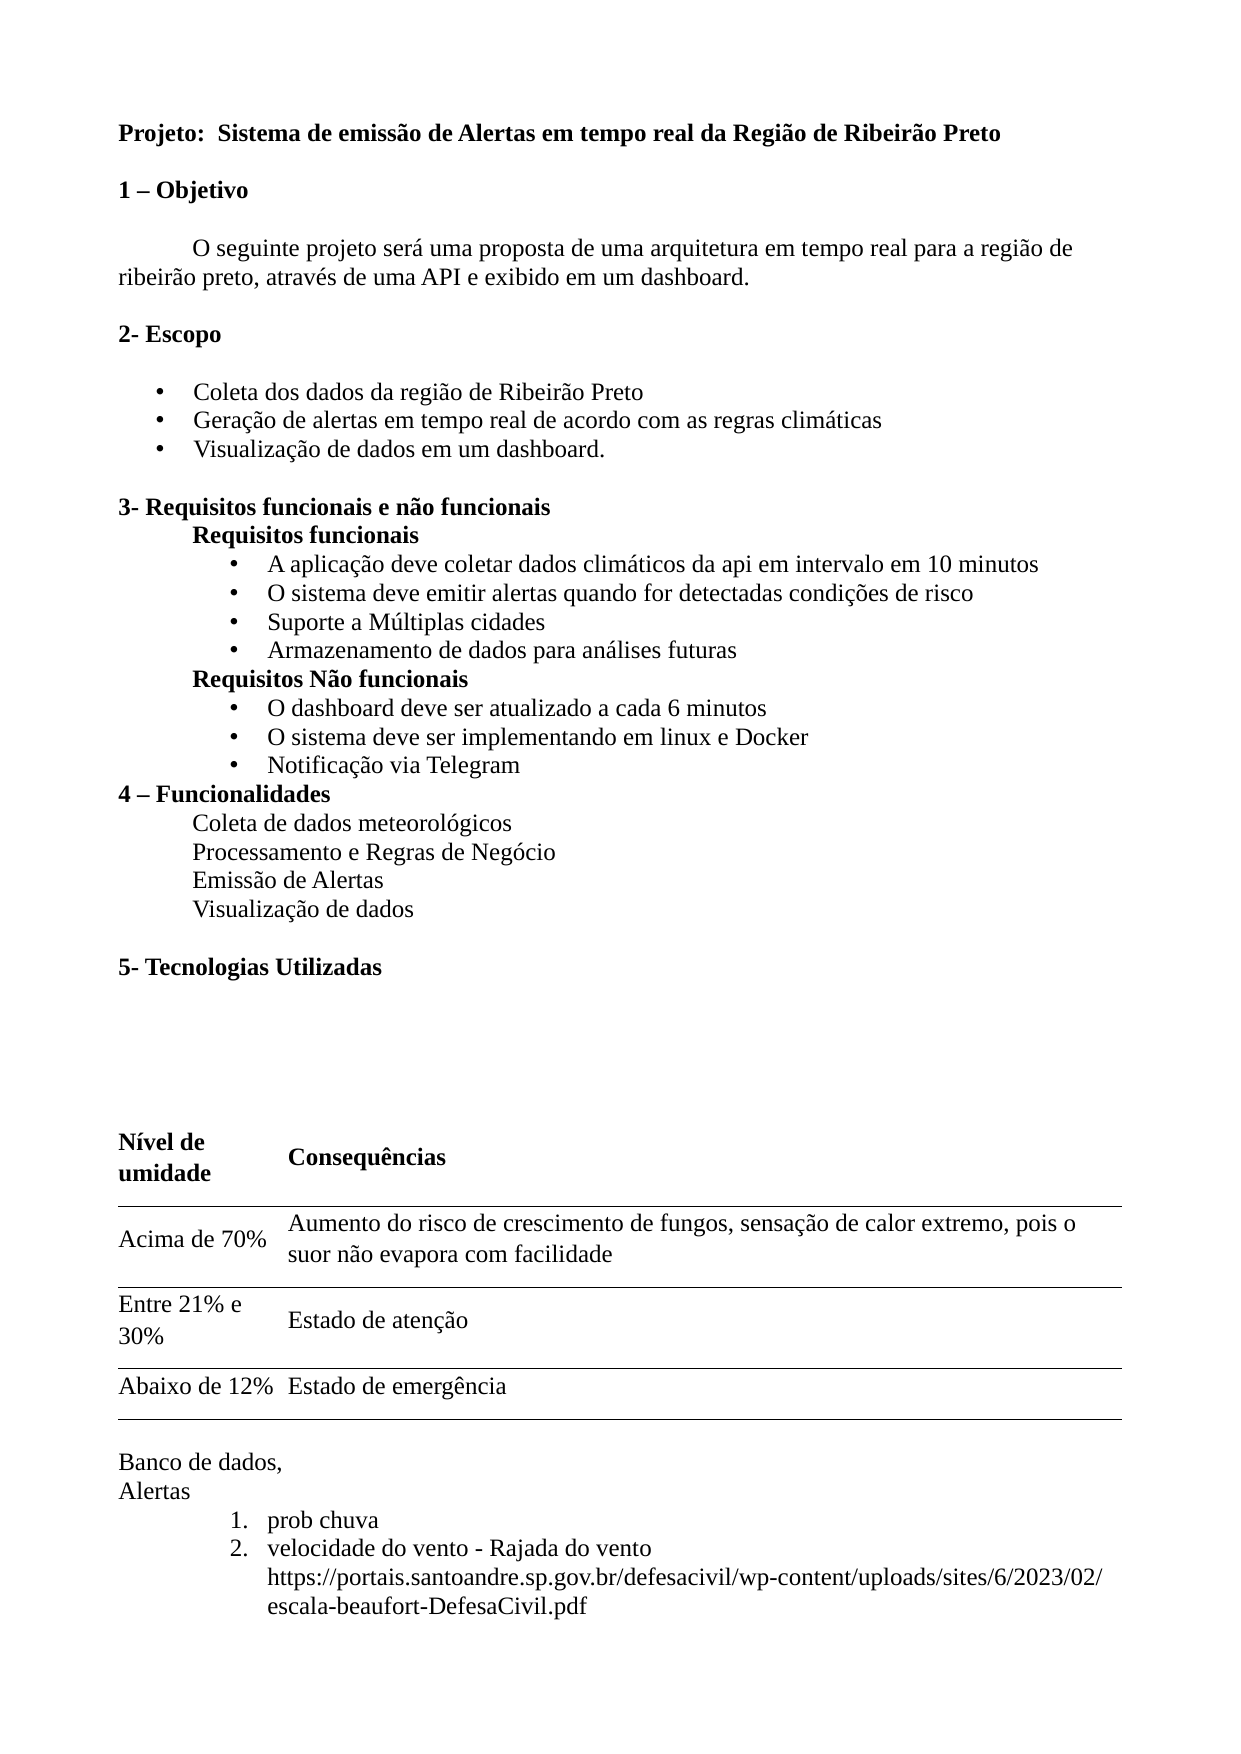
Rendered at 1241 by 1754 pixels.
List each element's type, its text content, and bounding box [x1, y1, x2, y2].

table_cell Estado de emergência [288, 1369, 1122, 1418]
text Banco de dados, [118, 1447, 1122, 1476]
text Processamento e Regras de Negócio [118, 837, 1122, 866]
text Requisitos Não funcionais [118, 664, 1122, 693]
table_cell Estado de atenção [288, 1288, 1122, 1368]
text Alertas [118, 1476, 1122, 1505]
list Armazenamento de dados para análises futuras [229, 636, 1122, 664]
table_cell Entre 21% e 30% [118, 1288, 288, 1368]
list Geração de alertas em tempo real de acordo com as regras climáticas [156, 406, 1122, 434]
list O dashboard deve ser atualizado a cada 6 minutos [229, 693, 1122, 722]
list Visualização de dados em um dashboard. [156, 434, 1122, 463]
list Coleta dos dados da região de Ribeirão Preto [156, 377, 1122, 406]
text 1 – Objetivo [118, 176, 1122, 204]
table_cell Aumento do risco de crescimento de fungos, sensação de calor extremo, pois o suor não evapora com facilidade [288, 1207, 1122, 1287]
list prob chuva [229, 1505, 1122, 1533]
list O sistema deve ser implementando em linux e Docker [229, 722, 1122, 751]
table_header Nível de umidade [118, 1124, 288, 1206]
list Suporte a Múltiplas cidades [229, 607, 1122, 636]
text O seguinte projeto será uma proposta de uma arquitetura em tempo real para a região de ribeirão preto, através de uma API e exibido em um dashboard. [118, 233, 1122, 291]
table_cell Acima de 70% [118, 1207, 288, 1287]
text 3- Requisitos funcionais e não funcionais [118, 492, 1122, 521]
table_header Consequências [288, 1124, 1122, 1206]
text Emissão de Alertas [118, 866, 1122, 894]
text Coleta de dados meteorológicos [118, 808, 1122, 837]
text 2- Escopo [118, 319, 1122, 348]
text Visualização de dados [118, 894, 1122, 923]
text 5- Tecnologias Utilizadas [118, 952, 1122, 981]
list velocidade do vento - Rajada do vento https://portais.santoandre.sp.gov.br/defesacivil/wp-content/uploads/sites/6/2023/02/escala-beaufort-DefesaCivil.pdf [229, 1533, 1122, 1620]
text 4 – Funcionalidades [118, 779, 1122, 808]
table_cell Abaixo de 12% [118, 1369, 288, 1418]
text Requisitos funcionais [118, 521, 1122, 549]
list O sistema deve emitir alertas quando for detectadas condições de risco [229, 578, 1122, 607]
list Notificação via Telegram [229, 751, 1122, 779]
text Projeto: Sistema de emissão de Alertas em tempo real da Região de Ribeirão Preto [118, 118, 1122, 147]
list A aplicação deve coletar dados climáticos da api em intervalo em 10 minutos [229, 549, 1122, 578]
